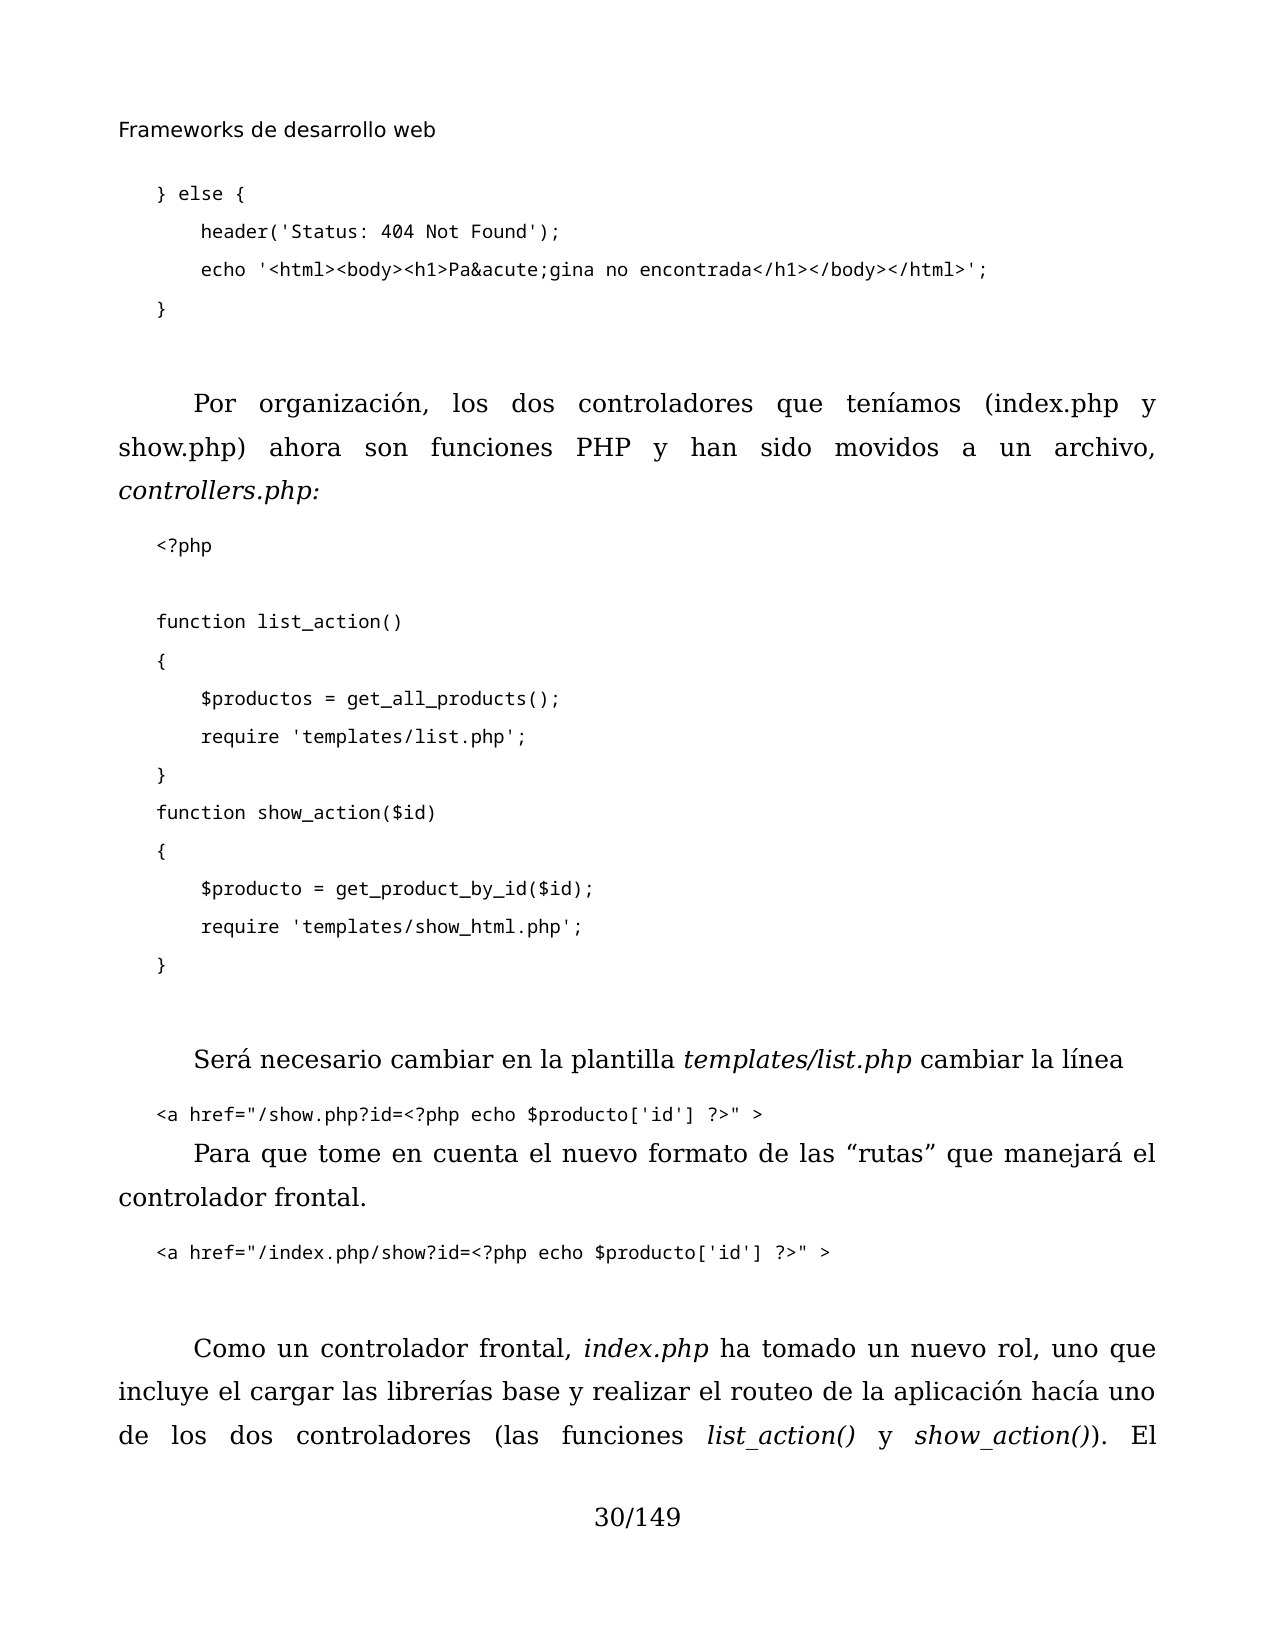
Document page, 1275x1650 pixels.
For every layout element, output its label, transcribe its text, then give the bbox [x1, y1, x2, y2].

text } [118, 761, 1157, 786]
text Como un controlador frontal, index.php ha tomado un nuevo rol, uno que incluye el cargar las librerías base y realizar el routeo de la aplicación hacía uno de los dos controladores (las funciones list_action() y show_action()). El [118, 1334, 1157, 1451]
text <?php [118, 533, 1157, 558]
text { [118, 837, 1157, 862]
text $producto = get_product_by_id($id); [118, 875, 1157, 901]
text Será necesario cambiar en la plantilla templates/list.php cambiar la línea [118, 1045, 1157, 1074]
text Para que tome en cuenta el nuevo formato de las “rutas” que manejará el controlador frontal. [118, 1139, 1157, 1212]
text <a href="/index.php/show?id=<?php echo $producto['id'] ?>" > [118, 1239, 1157, 1265]
text } [118, 951, 1157, 977]
text require 'templates/show_html.php'; [118, 913, 1157, 938]
text <a href="/show.php?id=<?php echo $producto['id'] ?>" > [118, 1102, 1157, 1127]
text require 'templates/list.php'; [118, 723, 1157, 748]
text Por organización, los dos controladores que teníamos (index.php y show.php) ahora son funciones PHP y han sido movidos a un archivo, controllers.php: [118, 389, 1157, 506]
text $productos = get_all_products(); [118, 685, 1157, 710]
text echo '<html><body><h1>Pa&acute;gina no encontrada</h1></body></html>'; [118, 257, 1157, 282]
text function show_action($id) [118, 799, 1157, 824]
text } else { [118, 181, 1157, 206]
text function list_action() [118, 609, 1157, 634]
text } [118, 295, 1157, 320]
text header('Status: 404 Not Found'); [118, 219, 1157, 244]
text { [118, 647, 1157, 672]
